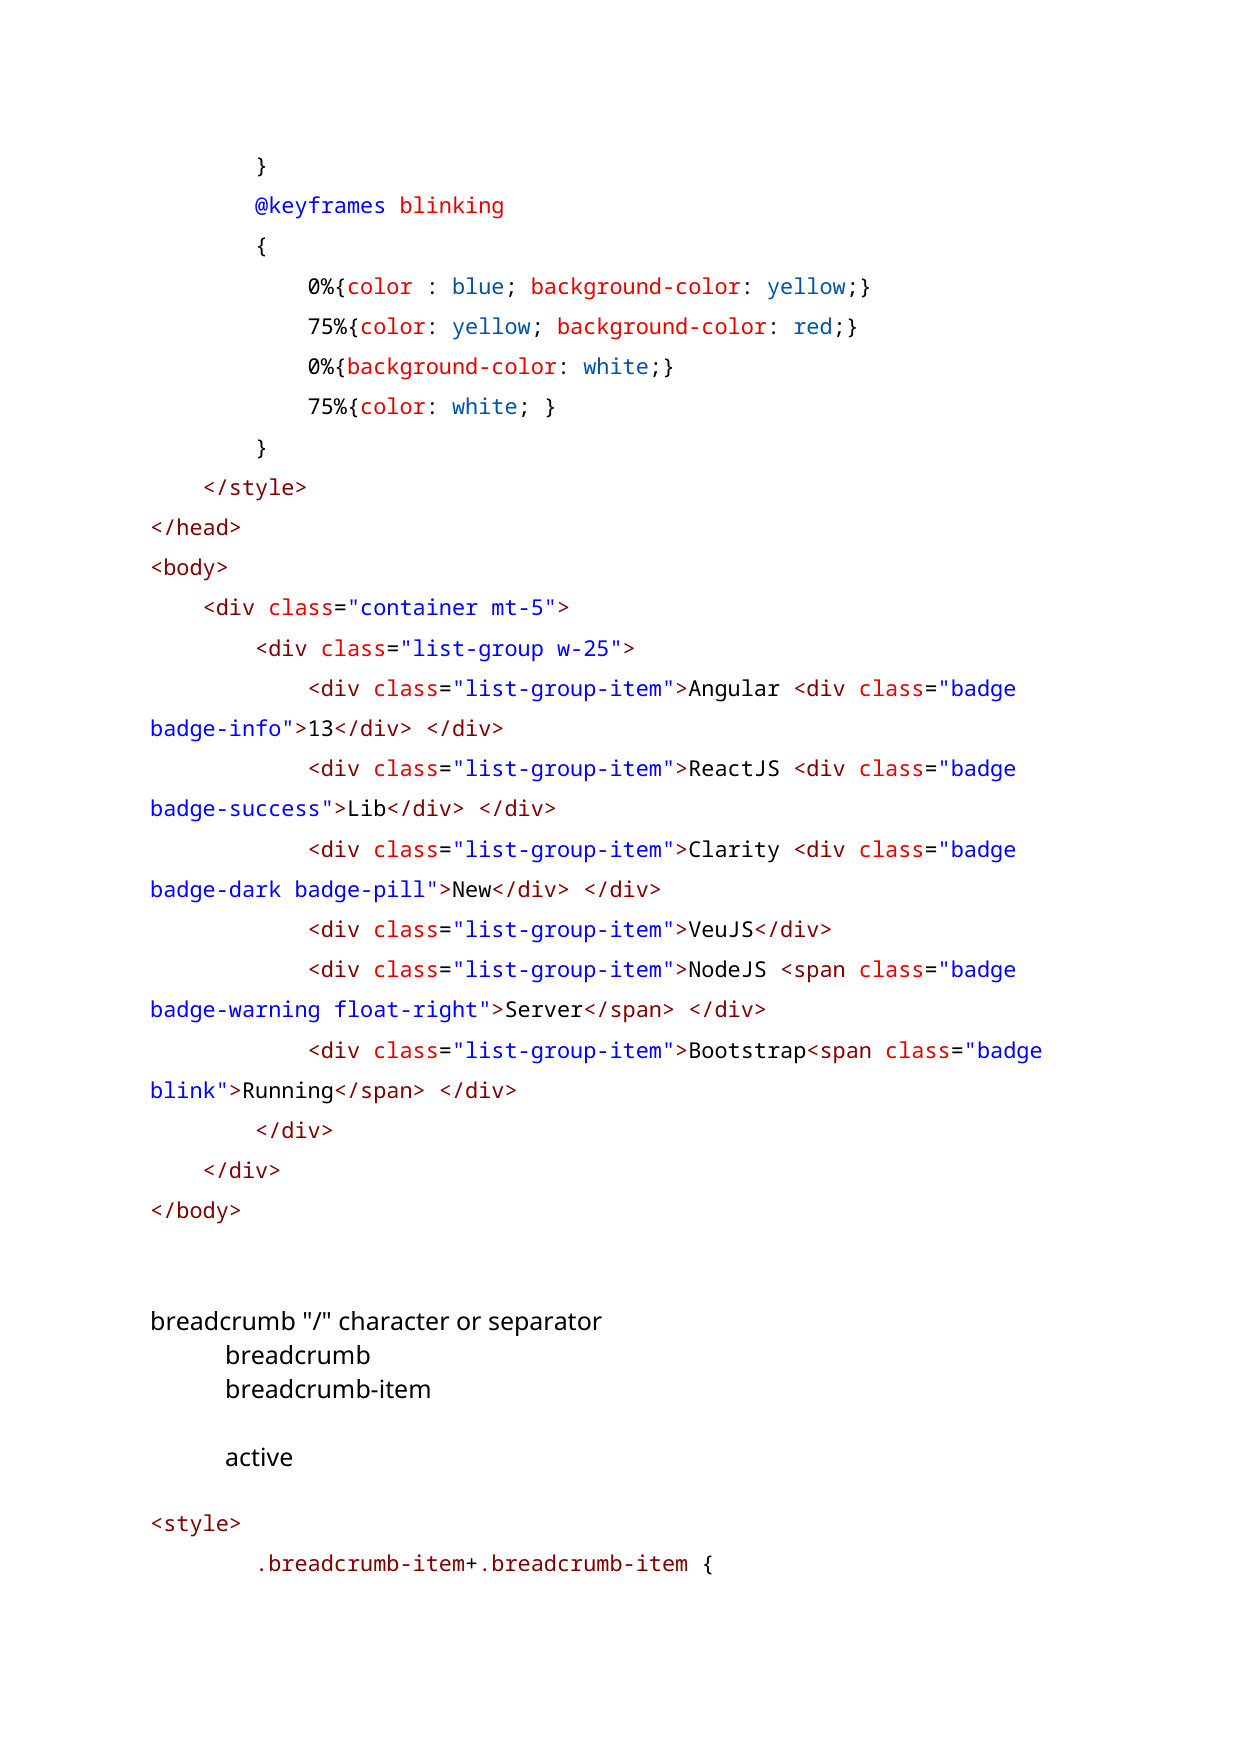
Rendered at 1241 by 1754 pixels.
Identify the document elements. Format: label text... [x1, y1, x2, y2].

text breadcrumb "/" character or separator [150, 1304, 1090, 1338]
text <div class="list-group-item">Bootstrap<span class="badge blink">Running</span> </div> [150, 1034, 1090, 1104]
text <style> [150, 1508, 1090, 1538]
text breadcrumb-item [150, 1372, 1090, 1406]
text { [150, 230, 1090, 260]
text </div> [150, 1155, 1090, 1185]
text <div class="container mt-5"> [150, 592, 1090, 622]
text 0%{color : blue; background-color: yellow;} [150, 271, 1090, 300]
text breadcrumb [150, 1338, 1090, 1372]
text active [150, 1440, 1090, 1474]
text </head> [150, 512, 1090, 542]
text </div> [150, 1115, 1090, 1145]
text 0%{background-color: white;} [150, 351, 1090, 381]
text @keyframes blinking [150, 190, 1090, 220]
text <div class="list-group-item">VeuJS</div> [150, 914, 1090, 944]
text 75%{color: white; } [150, 391, 1090, 421]
text <div class="list-group-item">ReactJS <div class="badge badge-success">Lib</div> </div> [150, 753, 1090, 823]
text <div class="list-group-item">NodeJS <span class="badge badge-warning float-right">Server</span> </div> [150, 954, 1090, 1024]
text <body> [150, 552, 1090, 582]
text <div class="list-group w-25"> [150, 632, 1090, 662]
text } [150, 431, 1090, 461]
text 75%{color: yellow; background-color: red;} [150, 311, 1090, 341]
text </style> [150, 472, 1090, 501]
text <div class="list-group-item">Angular <div class="badge badge-info">13</div> </div> [150, 673, 1090, 743]
text .breadcrumb-item+.breadcrumb-item { [150, 1548, 1090, 1578]
text } [150, 150, 1090, 180]
text <div class="list-group-item">Clarity <div class="badge badge-dark badge-pill">New</div> </div> [150, 833, 1090, 903]
text </body> [150, 1195, 1090, 1225]
